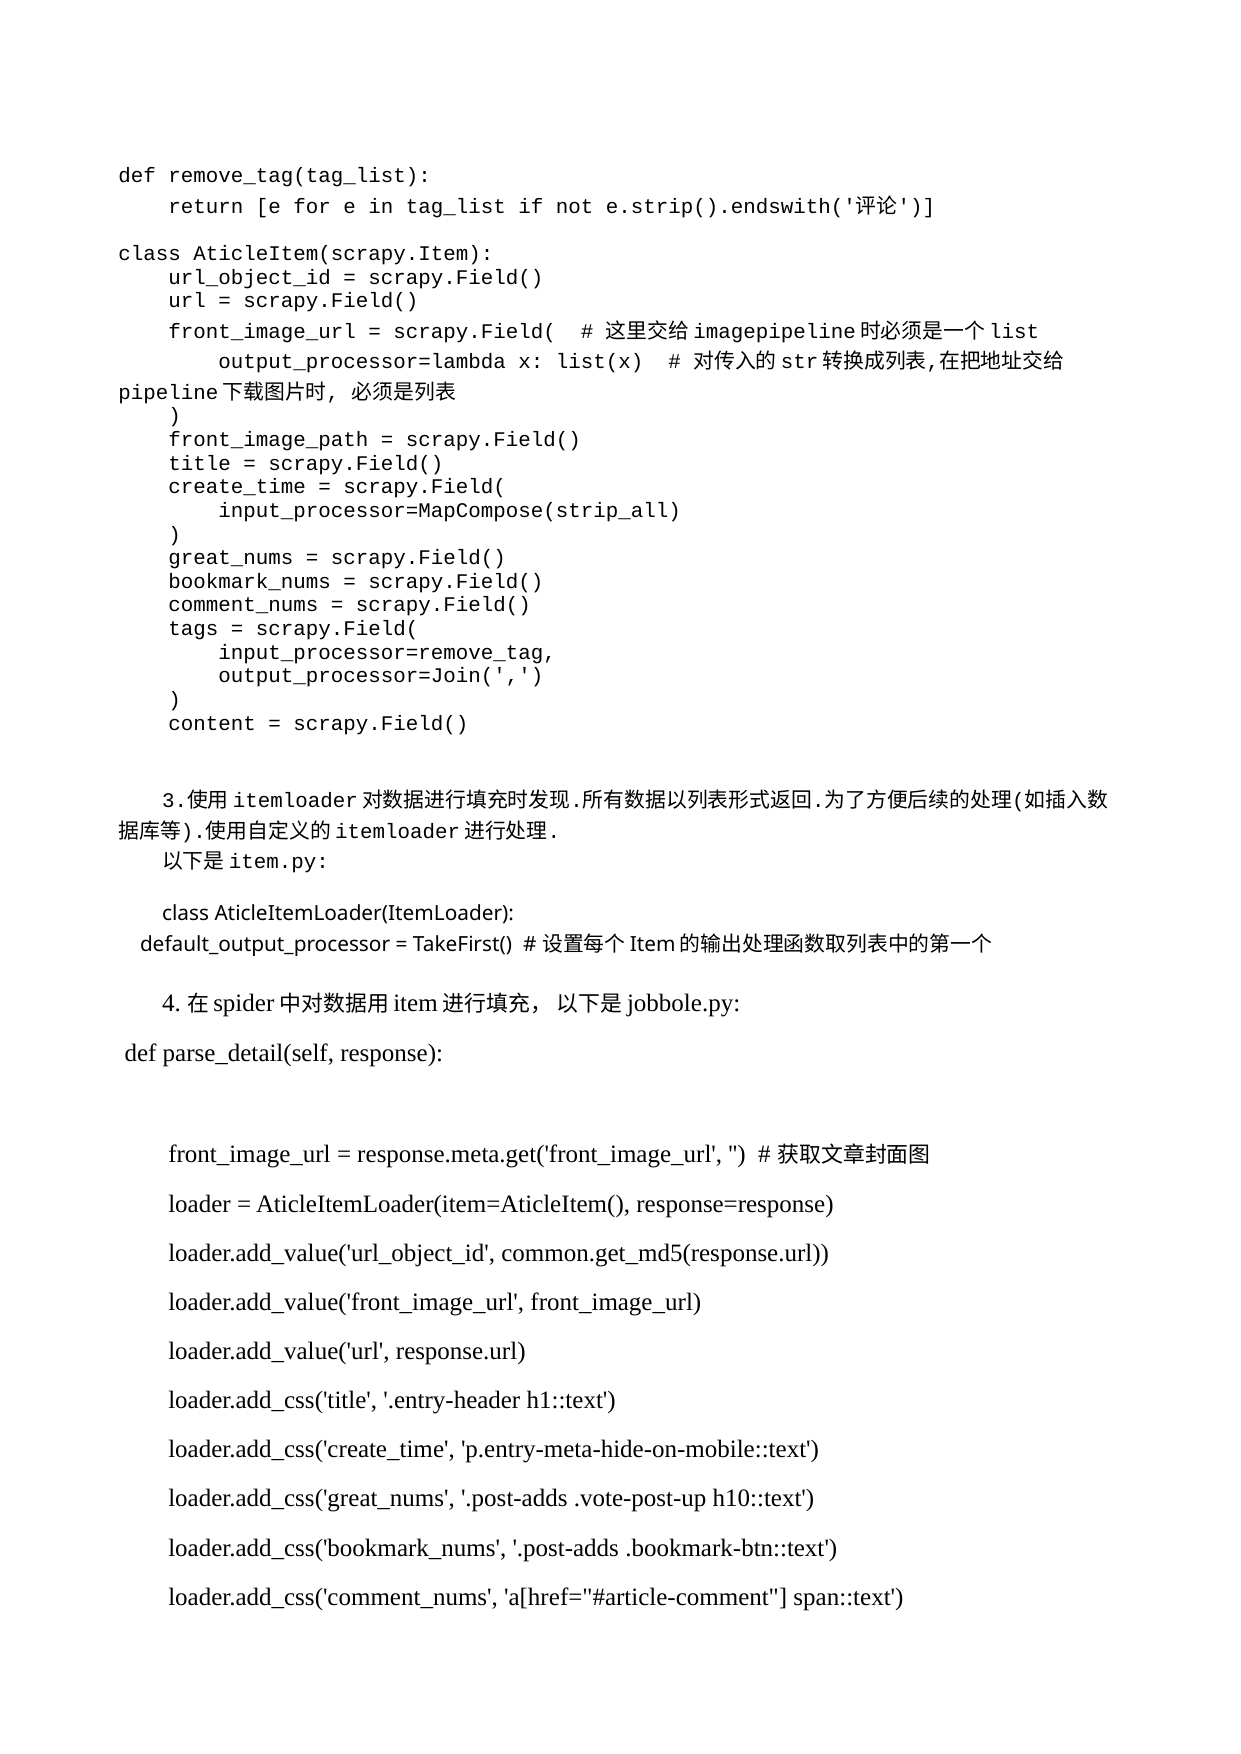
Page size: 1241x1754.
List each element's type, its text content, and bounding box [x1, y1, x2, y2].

text return [e for e in tag_list if not e.strip().endswith('评论')] [118, 189, 1122, 219]
text 以下是item.py: [118, 844, 1122, 875]
text loader.add_value('url_object_id', common.get_md5(response.url)) [118, 1238, 1122, 1267]
text loader.add_css('bookmark_nums', '.post-adds .bookmark-btn::text') [118, 1533, 1122, 1561]
text class AticleItemLoader(ItemLoader): [118, 898, 1122, 927]
text create_time = scrapy.Field( [118, 476, 1122, 500]
text ) [118, 523, 1122, 547]
text loader = AticleItemLoader(item=AticleItem(), response=response) [118, 1189, 1122, 1218]
text loader.add_value('url', response.url) [118, 1336, 1122, 1365]
text title = scrapy.Field() [118, 453, 1122, 476]
text comment_nums = scrapy.Field() [118, 594, 1122, 618]
text content = scrapy.Field() [118, 713, 1122, 736]
text loader.add_css('create_time', 'p.entry-meta-hide-on-mobile::text') [118, 1434, 1122, 1463]
text loader.add_value('front_image_url', front_image_url) [118, 1287, 1122, 1316]
text 4. 在spider中对数据用item进行填充， 以下是jobbole.py: [118, 986, 1122, 1018]
text front_image_url = scrapy.Field( # 这里交给imagepipeline时必须是一个list [118, 314, 1122, 344]
text class AticleItem(scrapy.Item): [118, 243, 1122, 267]
text def remove_tag(tag_list): [118, 165, 1122, 189]
text bookmark_nums = scrapy.Field() [118, 571, 1122, 594]
text default_output_processor = TakeFirst() # 设置每个Item的输出处理函数取列表中的第一个 [118, 927, 1122, 957]
text url = scrapy.Field() [118, 290, 1122, 314]
text front_image_path = scrapy.Field() [118, 429, 1122, 453]
text front_image_url = response.meta.get('front_image_url', '') # 获取文章封面图 [118, 1137, 1122, 1168]
text ) [118, 405, 1122, 429]
text ) [118, 689, 1122, 713]
text input_processor=remove_tag, [118, 642, 1122, 665]
text loader.add_css('title', '.entry-header h1::text') [118, 1385, 1122, 1414]
text def parse_detail(self, response): [118, 1038, 1122, 1067]
text loader.add_css('comment_nums', 'a[href="#article-comment"] span::text') [118, 1582, 1122, 1610]
text input_processor=MapCompose(strip_all) [118, 500, 1122, 523]
text loader.add_css('great_nums', '.post-adds .vote-post-up h10::text') [118, 1483, 1122, 1512]
text great_nums = scrapy.Field() [118, 547, 1122, 571]
text output_processor=Join(',') [118, 665, 1122, 689]
text url_object_id = scrapy.Field() [118, 267, 1122, 290]
text 3.使用itemloader对数据进行填充时发现.所有数据以列表形式返回.为了方便后续的处理(如插入数据库等).使用自定义的itemloader进行处理. [118, 784, 1122, 844]
text tags = scrapy.Field( [118, 618, 1122, 642]
text output_processor=lambda x: list(x) # 对传入的str转换成列表,在把地址交给pipeline下载图片时, 必须是列表 [118, 344, 1122, 405]
